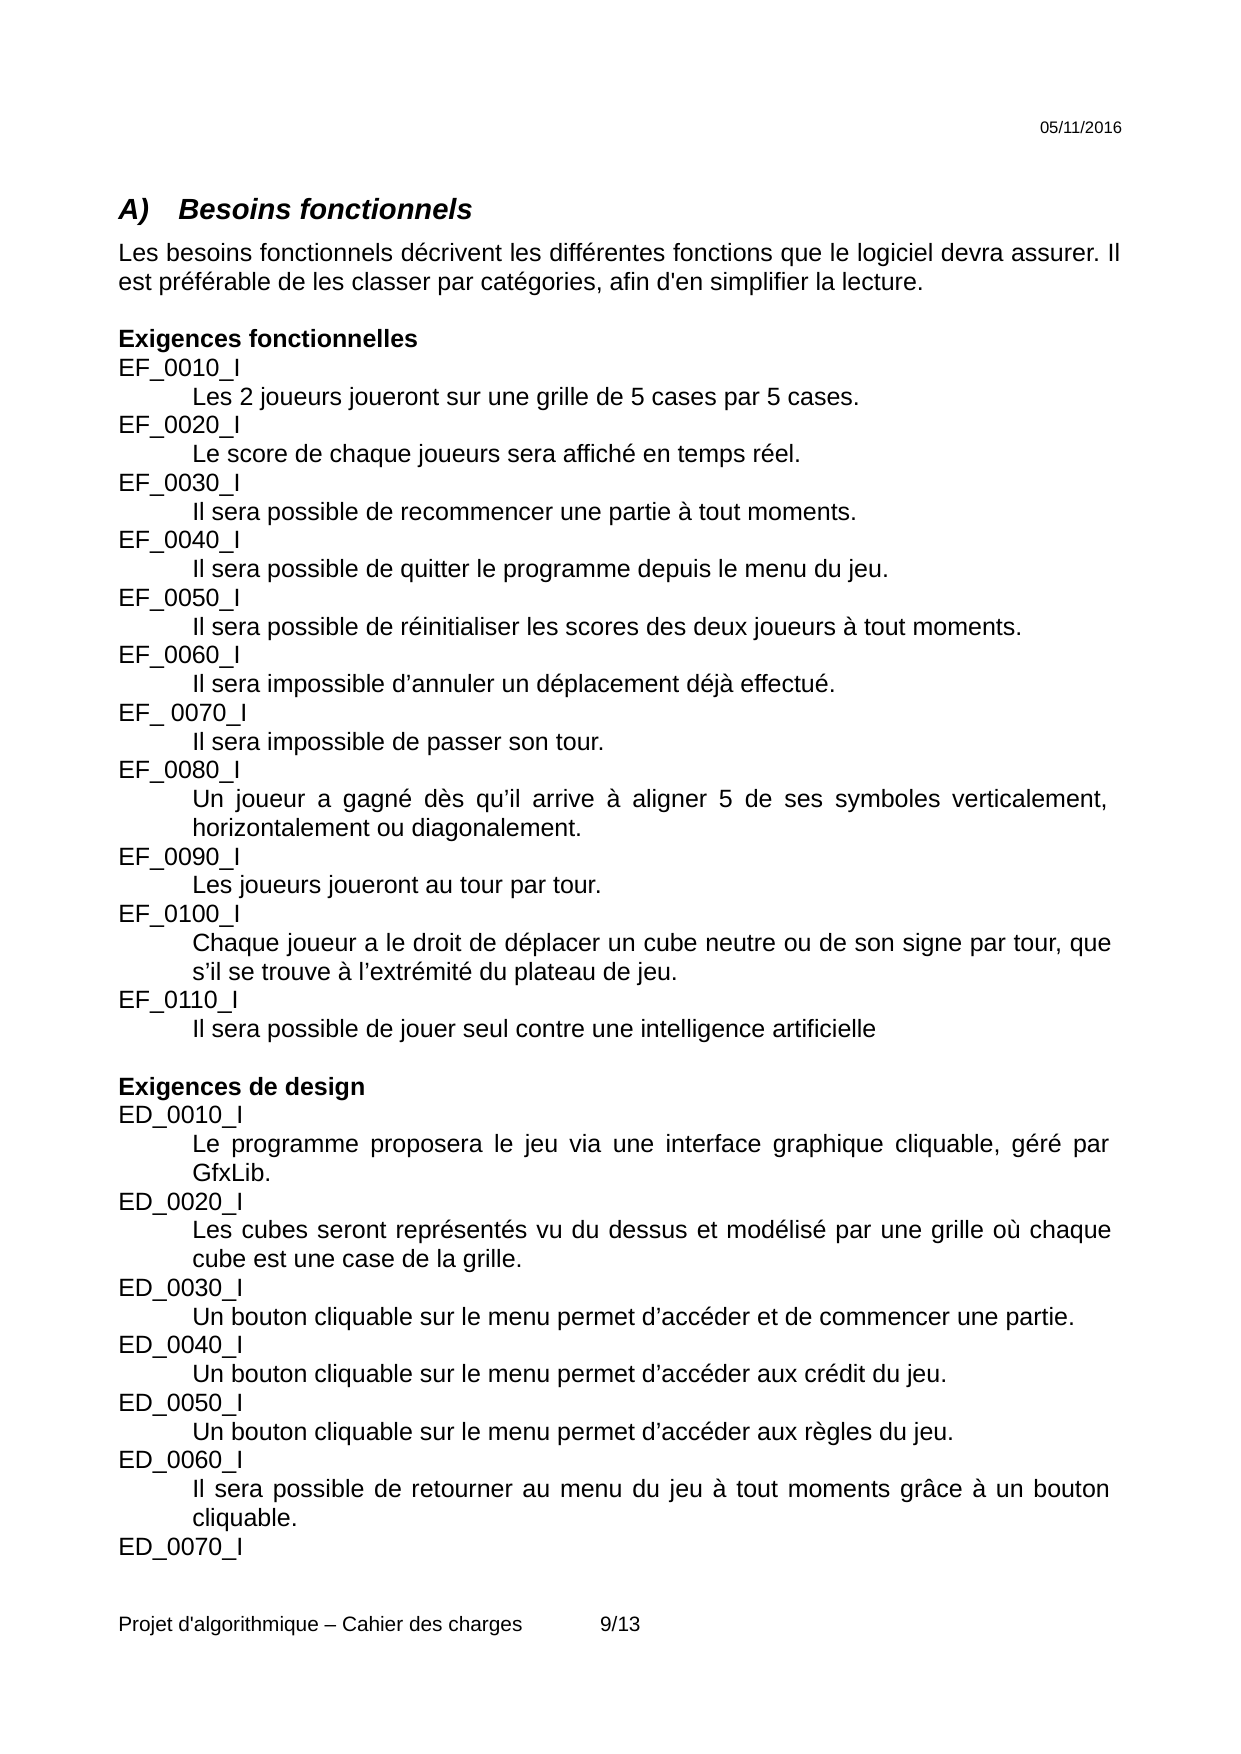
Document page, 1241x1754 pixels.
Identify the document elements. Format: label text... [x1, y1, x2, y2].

text Exigences fonctionnelles [118, 324, 1122, 353]
text Les 2 joueurs joueront sur une grille de 5 cases par 5 cases. [118, 382, 1122, 410]
text ED_0060_I [118, 1445, 1122, 1474]
text EF_0030_I [118, 468, 1122, 497]
text EF_0040_I [118, 525, 1122, 554]
text EF_0100_I [118, 899, 1122, 928]
text EF_0050_I [118, 583, 1122, 612]
text Il sera impossible d’annuler un déplacement déjà effectué. [118, 669, 1122, 698]
text EF_0090_I [118, 842, 1122, 870]
text ED_0030_I [118, 1273, 1122, 1302]
text Le score de chaque joueurs sera affiché en temps réel. [118, 439, 1122, 468]
text Un bouton cliquable sur le menu permet d’accéder aux crédit du jeu. [118, 1359, 1122, 1388]
text Il sera impossible de passer son tour. [118, 727, 1122, 755]
text ED_0020_I [118, 1187, 1122, 1215]
text Il sera possible de quitter le programme depuis le menu du jeu. [118, 554, 1122, 583]
text EF_0080_I [118, 755, 1122, 784]
text Exigences de design [118, 1072, 1122, 1100]
text EF_0020_I [118, 410, 1122, 439]
text EF_0110_I [118, 985, 1122, 1014]
text Les cubes seront représentés vu du dessus et modélisé par une grille où chaque cube est une case de la grille. [118, 1215, 1122, 1273]
text ED_0050_I [118, 1388, 1122, 1417]
text Un joueur a gagné dès qu’il arrive à aligner 5 de ses symboles verticalement, horizontalement ou diagonalement. [118, 784, 1122, 842]
text Il sera possible de jouer seul contre une intelligence artificielle [118, 1014, 1122, 1043]
text Un bouton cliquable sur le menu permet d’accéder aux règles du jeu. [118, 1417, 1122, 1445]
text EF_0060_I [118, 640, 1122, 669]
text Il sera possible de recommencer une partie à tout moments. [118, 497, 1122, 525]
text Chaque joueur a le droit de déplacer un cube neutre ou de son signe par tour, que s’il se trouve à l’extrémité du plateau de jeu. [118, 928, 1122, 985]
subtitle Besoins fonctionnels [118, 192, 1122, 225]
text Le programme proposera le jeu via une interface graphique cliquable, géré par GfxLib. [118, 1129, 1122, 1187]
text Il sera possible de retourner au menu du jeu à tout moments grâce à un bouton cliquable. [118, 1474, 1122, 1532]
text ED_0040_I [118, 1330, 1122, 1359]
text ED_0070_I [118, 1532, 1122, 1560]
text Il sera possible de réinitialiser les scores des deux joueurs à tout moments. [118, 612, 1122, 640]
text Les besoins fonctionnels décrivent les différentes fonctions que le logiciel devra assurer. Il est préférable de les classer par catégories, afin d'en simplifier la lecture. [118, 238, 1122, 295]
text EF_ 0070_I [118, 698, 1122, 727]
text Les joueurs joueront au tour par tour. [118, 870, 1122, 899]
text Un bouton cliquable sur le menu permet d’accéder et de commencer une partie. [118, 1302, 1122, 1330]
text ED_0010_I [118, 1100, 1122, 1129]
text EF_0010_I [118, 353, 1122, 382]
